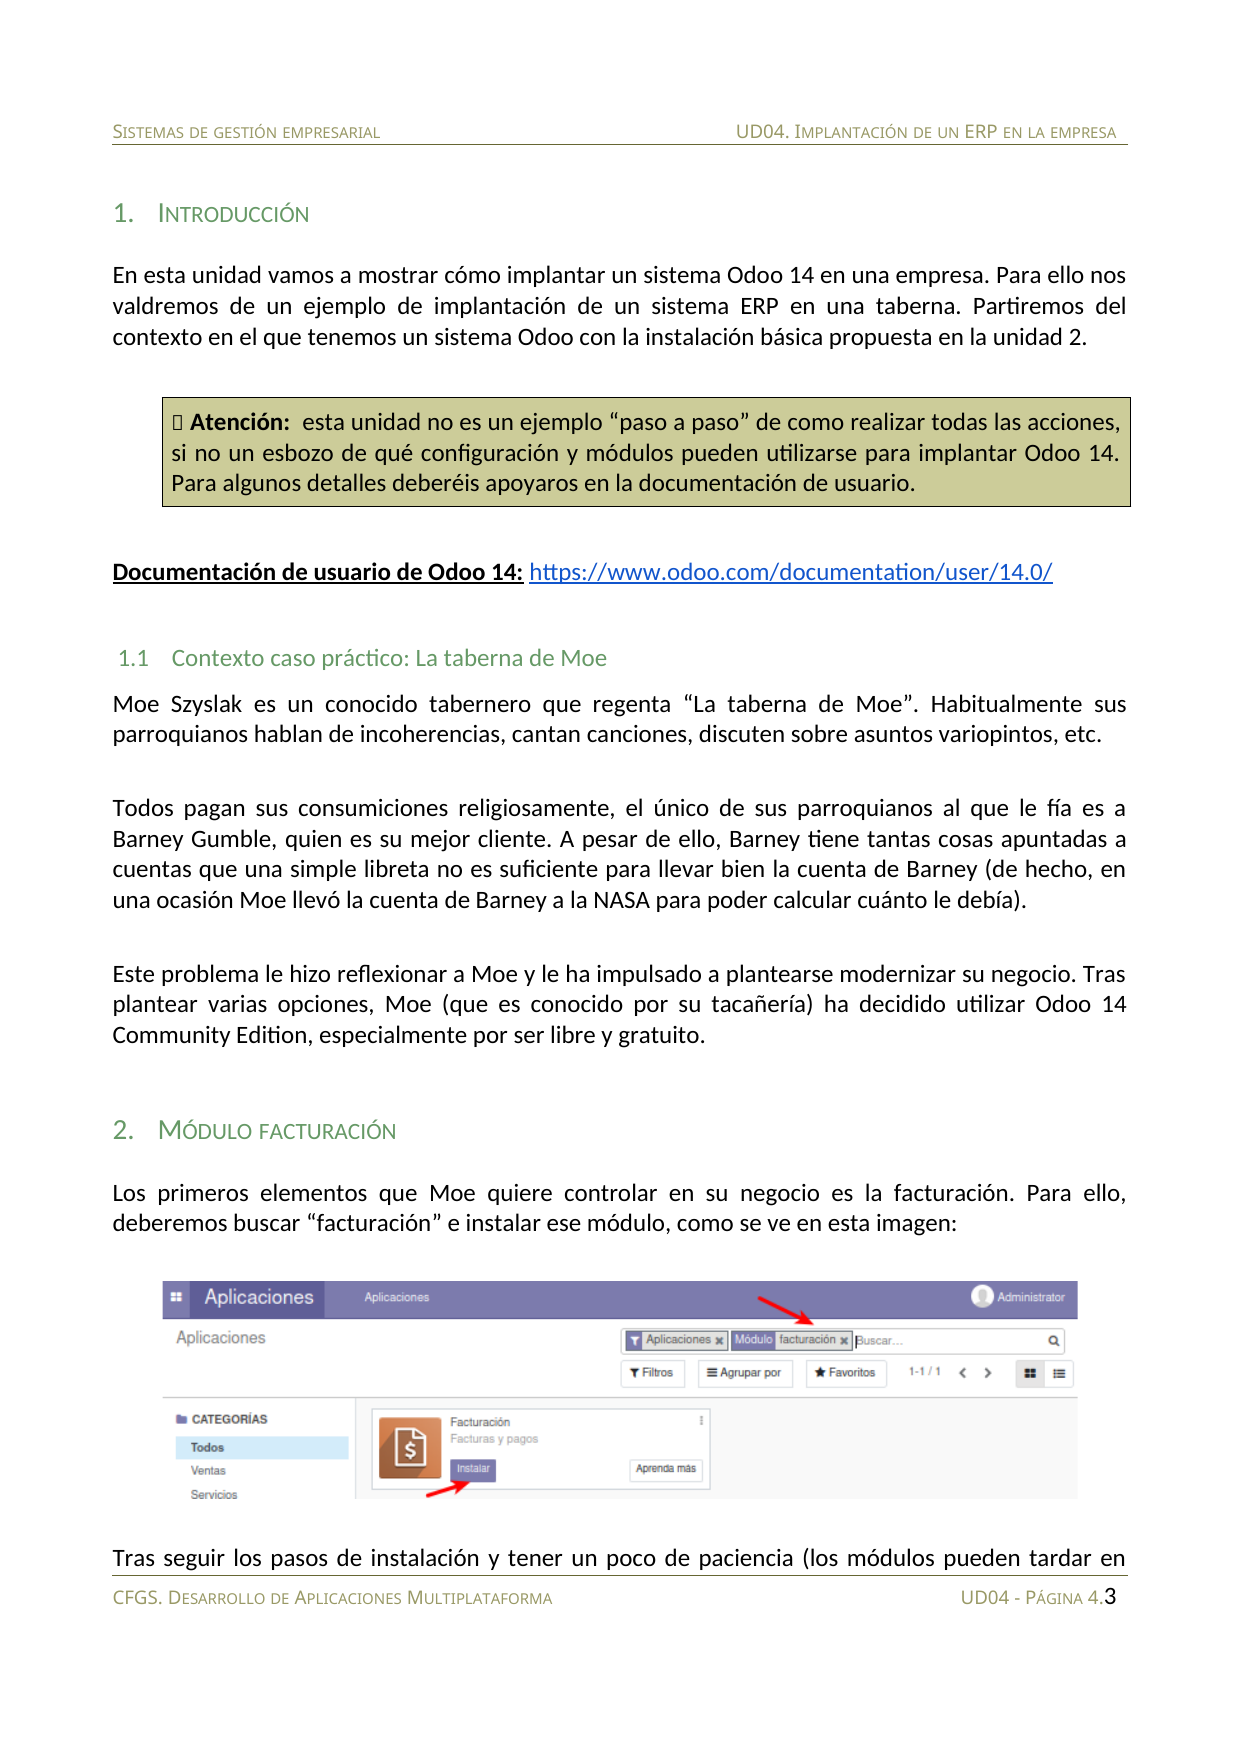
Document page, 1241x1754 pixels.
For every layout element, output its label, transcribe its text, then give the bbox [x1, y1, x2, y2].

subtitle Contexto caso práctico: La taberna de Moe [112, 642, 1128, 673]
text Todos pagan sus consumiciones religiosamente, el único de sus parroquianos al que le fía es a Barney Gumble, quien es su mejor cliente. A pesar de ello, Barney tiene tantas cosas apuntadas a cuentas que una simple libreta no es suficiente para llevar bien la cuenta de Barney (de hecho, en una ocasión Moe llevó la cuenta de Barney a la NASA para poder calcular cuánto le debía). [112, 792, 1128, 914]
text Tras seguir los pasos de instalación y tener un poco de paciencia (los módulos pueden tardar en [112, 1542, 1128, 1572]
picture [162, 1281, 1078, 1499]
text Moe Szyslak es un conocido tabernero que regenta “La taberna de Moe”. Habitualmente sus parroquianos hablan de incoherencias, cantan canciones, discuten sobre asuntos variopintos, etc. [112, 688, 1128, 749]
subtitle Módulo facturación [112, 1111, 1128, 1147]
text Los primeros elementos que Moe quiere controlar en su negocio es la facturación. Para ello, deberemos buscar “facturación” e instalar ese módulo, como se ve en esta imagen: [112, 1177, 1128, 1238]
text Documentación de usuario de Odoo 14: https://www.odoo.com/documentation/user/14.0/ [112, 556, 1128, 587]
text En esta unidad vamos a mostrar cómo implantar un sistema Odoo 14 en una empresa. Para ello nos valdremos de un ejemplo de implantación de un sistema ERP en una taberna. Partiremos del contexto en el que tenemos un sistema Odoo con la instalación básica propuesta en la unidad 2. [112, 259, 1128, 351]
text Este problema le hizo reflexionar a Moe y le ha impulsado a plantearse modernizar su negocio. Tras plantear varias opciones, Moe (que es conocido por su tacañería) ha decidido utilizar Odoo 14 Community Edition, especialmente por ser libre y gratuito. [112, 958, 1128, 1049]
subtitle Introducción [112, 194, 1128, 229]
text ❕ Atención: esta unidad no es un ejemplo “paso a paso” de como realizar todas las acciones, si no un esbozo de qué configuración y módulos pueden utilizarse para implantar Odoo 14. Para algunos detalles deberéis apoyaros en la documentación de usuario. [163, 398, 1130, 506]
